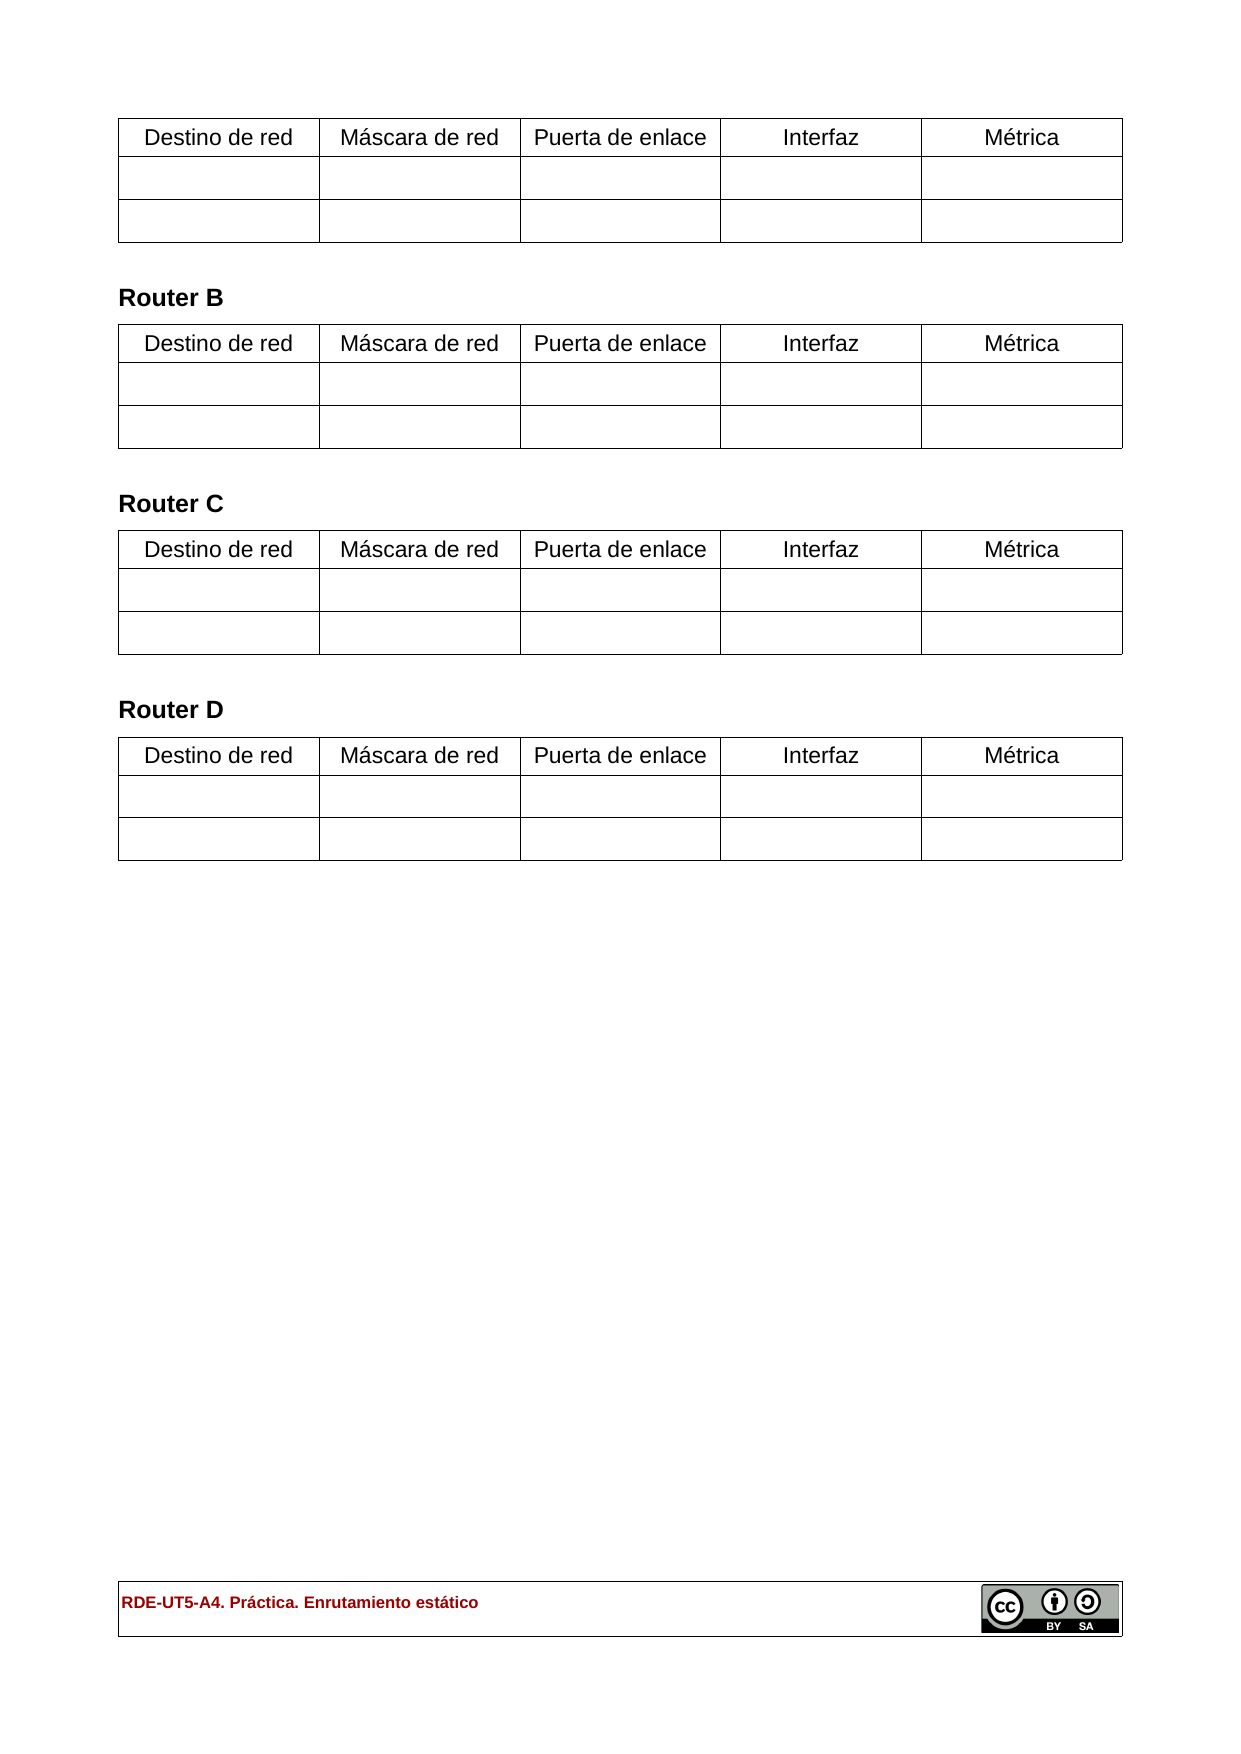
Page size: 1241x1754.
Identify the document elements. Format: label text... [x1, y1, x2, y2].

text Router C [118, 489, 1122, 518]
table_cell [922, 157, 1122, 199]
table_header Interfaz [721, 531, 921, 568]
table_header Puerta de enlace [521, 531, 720, 568]
table_cell [320, 200, 520, 242]
table_cell [119, 612, 319, 654]
table_cell [119, 776, 319, 817]
table_header Puerta de enlace [521, 119, 720, 156]
table_header Puerta de enlace [521, 738, 720, 774]
table_cell [721, 818, 921, 860]
table_cell [721, 569, 921, 611]
table_cell [320, 406, 520, 448]
table_cell [922, 776, 1122, 817]
table_cell [320, 569, 520, 611]
table_header Puerta de enlace [521, 325, 720, 362]
table_cell [922, 363, 1122, 405]
table_cell [521, 612, 720, 654]
table_cell [119, 406, 319, 448]
table_cell [721, 363, 921, 405]
table_cell [119, 818, 319, 860]
table_cell [119, 569, 319, 611]
table_cell [922, 406, 1122, 448]
table_header Máscara de red [320, 325, 520, 362]
table_header Interfaz [721, 325, 921, 362]
table_cell [521, 157, 720, 199]
table_cell [119, 157, 319, 199]
table_cell [521, 200, 720, 242]
table_header Interfaz [721, 738, 921, 774]
table_cell [922, 569, 1122, 611]
table_header Métrica [922, 531, 1122, 568]
table_cell [922, 612, 1122, 654]
text Router B [118, 283, 1122, 312]
table_cell [521, 776, 720, 817]
table_header Métrica [922, 119, 1122, 156]
table_header Destino de red [119, 738, 319, 774]
table_cell [922, 818, 1122, 860]
table_header Máscara de red [320, 738, 520, 774]
table_header Métrica [922, 738, 1122, 774]
table_cell [721, 776, 921, 817]
table_cell [320, 776, 520, 817]
table_cell [721, 157, 921, 199]
table_header Máscara de red [320, 531, 520, 568]
table_cell [521, 569, 720, 611]
table_cell [521, 363, 720, 405]
table_cell [721, 612, 921, 654]
table_header Métrica [922, 325, 1122, 362]
table_header Máscara de red [320, 119, 520, 156]
table_header Interfaz [721, 119, 921, 156]
table_header Destino de red [119, 325, 319, 362]
table_cell [922, 200, 1122, 242]
table_cell [721, 406, 921, 448]
table_cell [119, 363, 319, 405]
table_cell [320, 818, 520, 860]
table_cell [521, 818, 720, 860]
table_header Destino de red [119, 119, 319, 156]
text Router D [118, 695, 1122, 724]
table_cell [320, 157, 520, 199]
table_cell [119, 200, 319, 242]
table_cell [320, 363, 520, 405]
table_header Destino de red [119, 531, 319, 568]
table_cell [721, 200, 921, 242]
picture [981, 1584, 1119, 1633]
table_cell [521, 406, 720, 448]
table_cell [320, 612, 520, 654]
